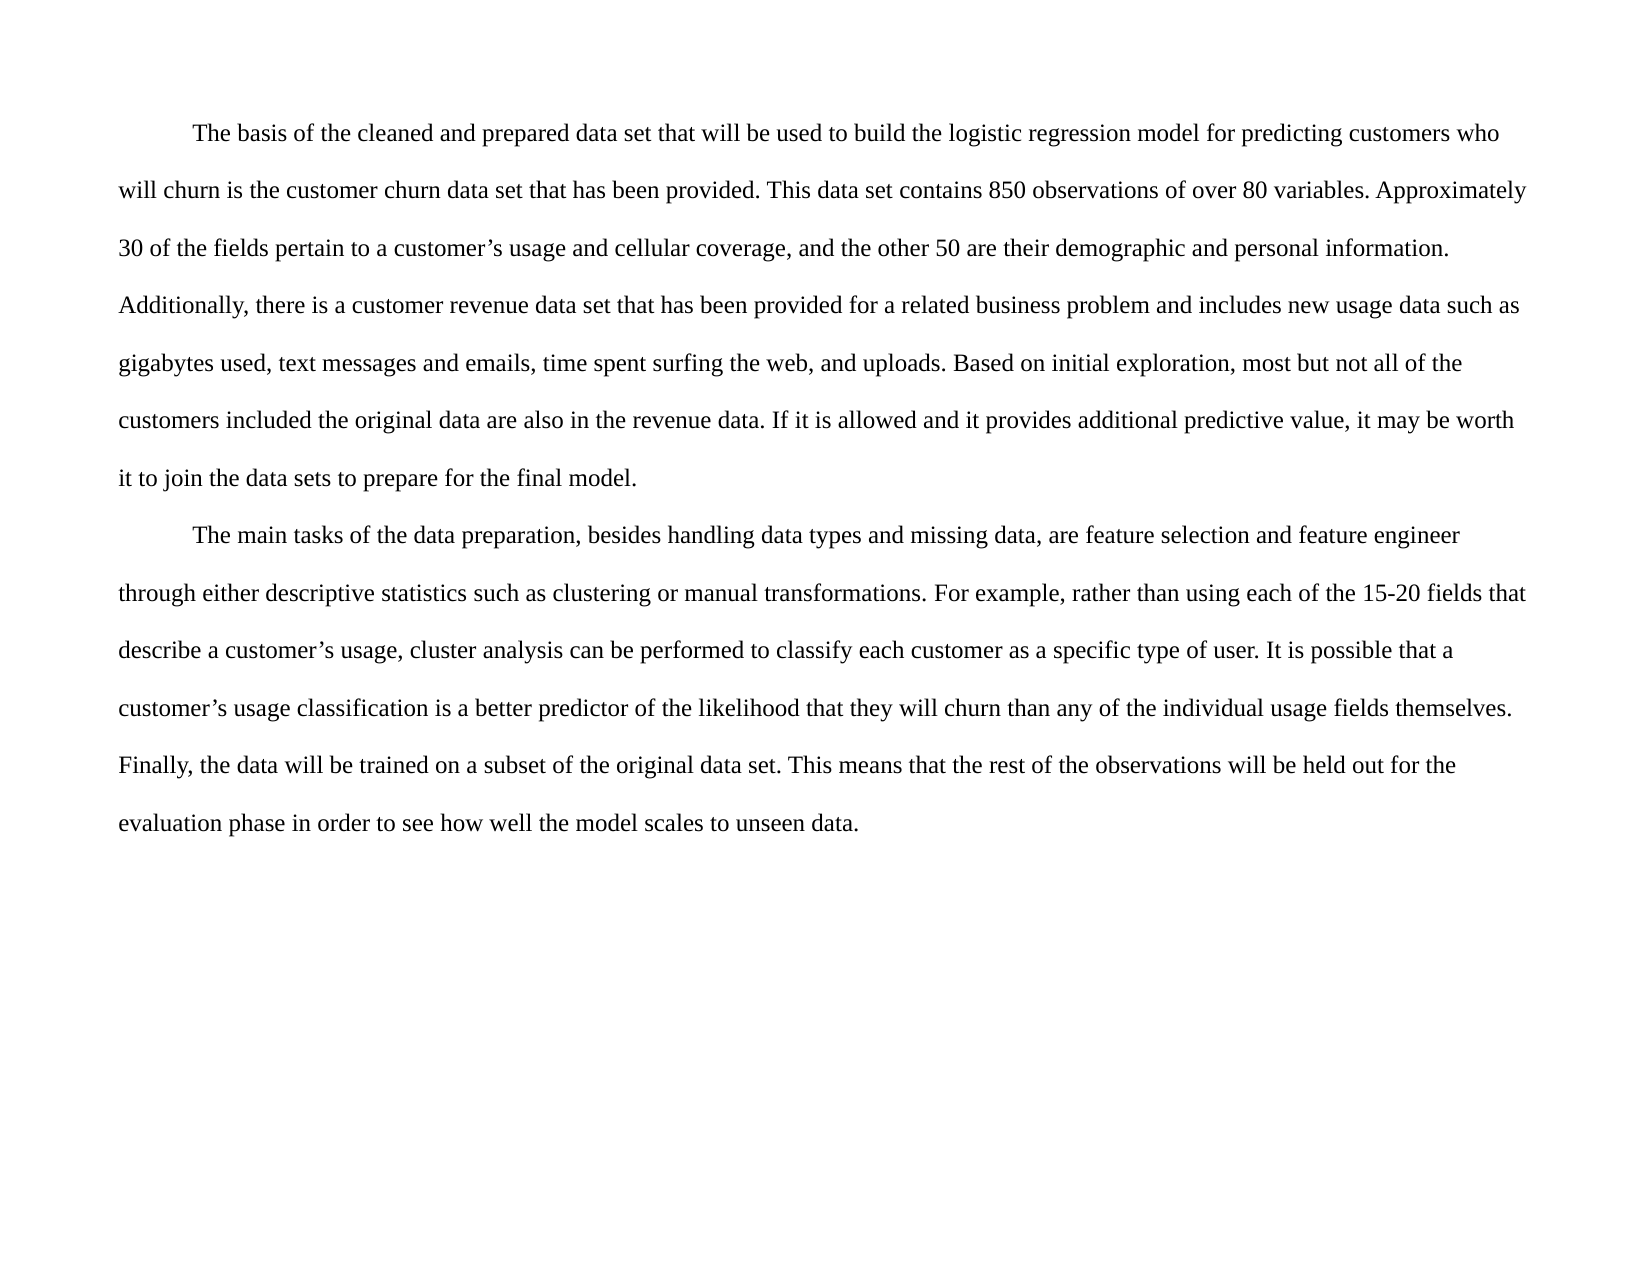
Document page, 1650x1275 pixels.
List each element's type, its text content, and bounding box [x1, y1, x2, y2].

text The basis of the cleaned and prepared data set that will be used to build the logistic regression model for predicting customers who will churn is the customer churn data set that has been provided. This data set contains 850 observations of over 80 variables. Approximately 30 of the fields pertain to a customer’s usage and cellular coverage, and the other 50 are their demographic and personal information. Additionally, there is a customer revenue data set that has been provided for a related business problem and includes new usage data such as gigabytes used, text messages and emails, time spent surfing the web, and uploads. Based on initial exploration, most but not all of the customers included the original data are also in the revenue data. If it is allowed and it provides additional predictive value, it may be worth it to join the data sets to prepare for the final model. [118, 118, 1532, 492]
text The main tasks of the data preparation, besides handling data types and missing data, are feature selection and feature engineer through either descriptive statistics such as clustering or manual transformations. For example, rather than using each of the 15-20 fields that describe a customer’s usage, cluster analysis can be performed to classify each customer as a specific type of user. It is possible that a customer’s usage classification is a better predictor of the likelihood that they will churn than any of the individual usage fields themselves. Finally, the data will be trained on a subset of the original data set. This means that the rest of the observations will be held out for the evaluation phase in order to see how well the model scales to unseen data. [118, 521, 1532, 837]
